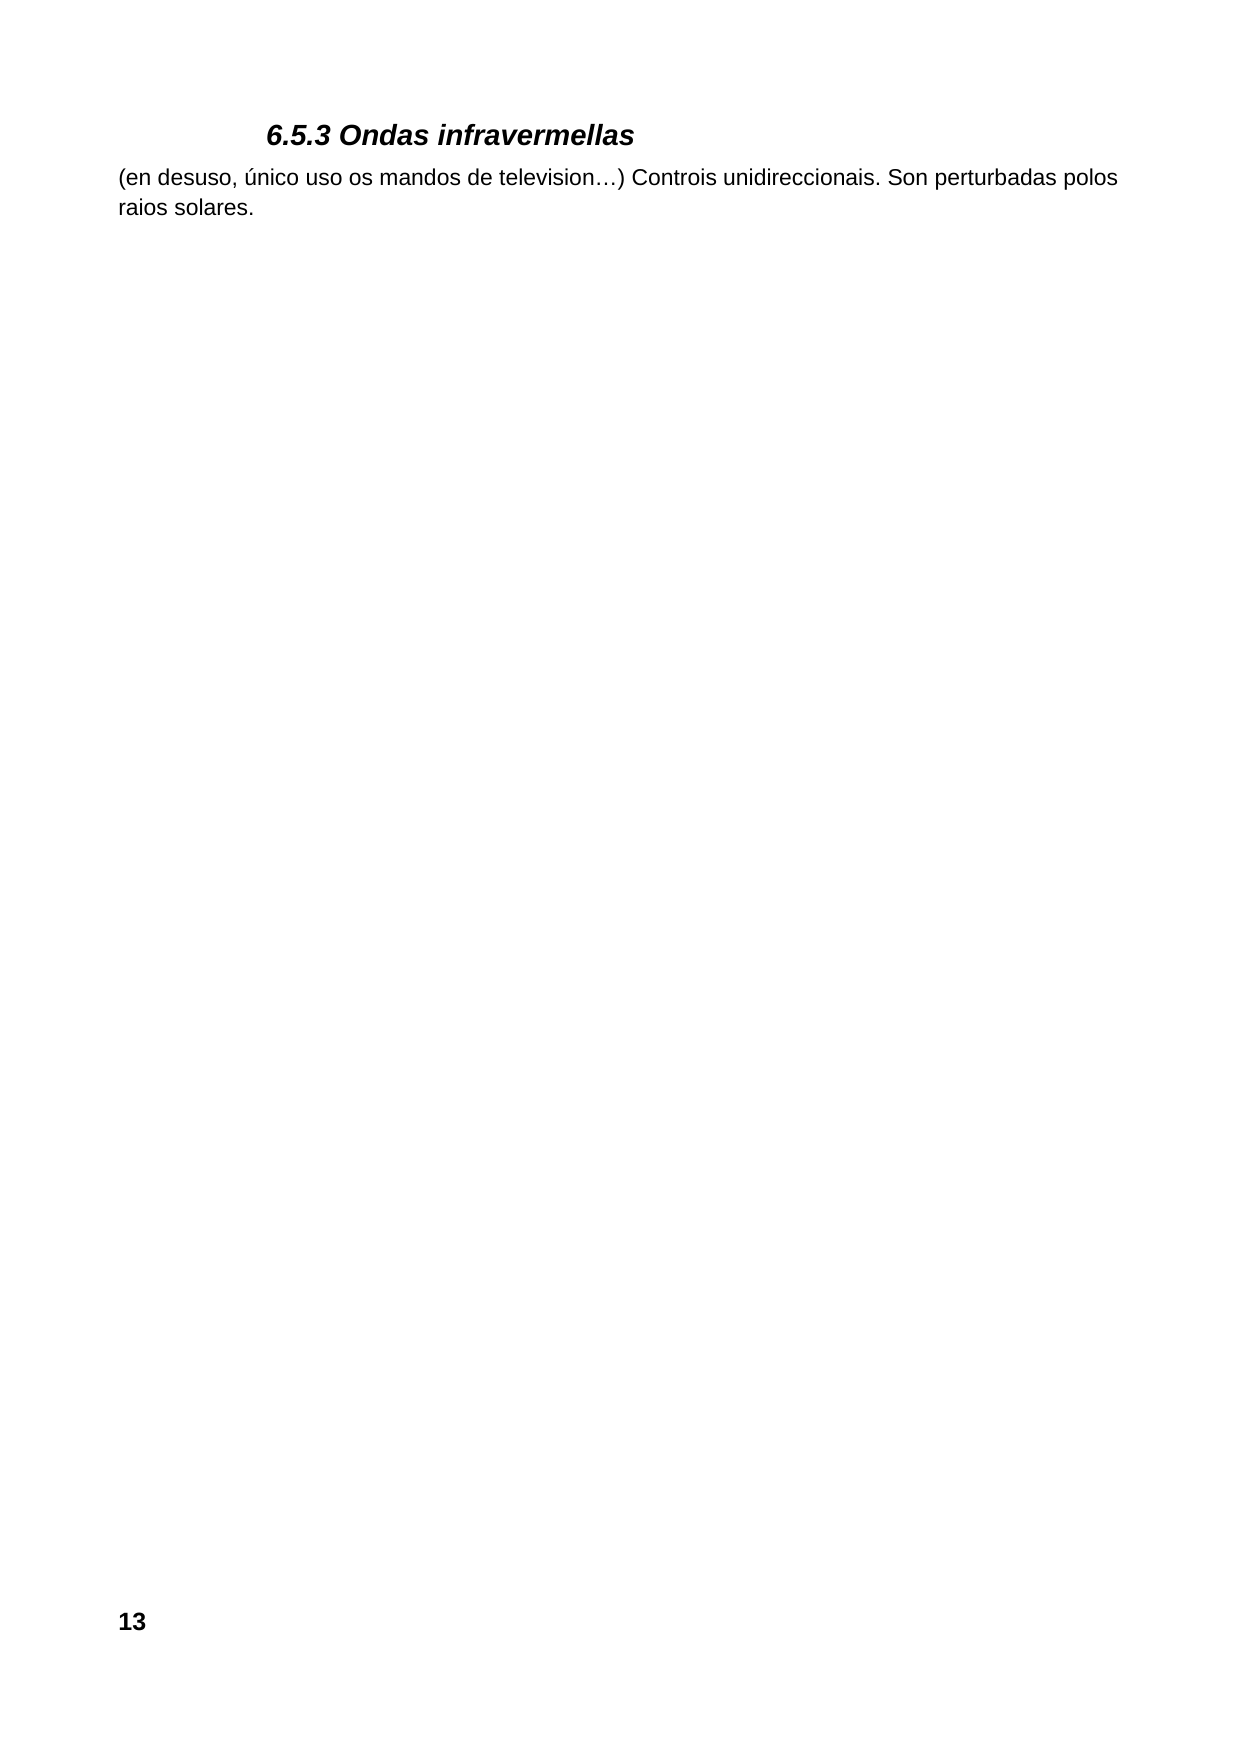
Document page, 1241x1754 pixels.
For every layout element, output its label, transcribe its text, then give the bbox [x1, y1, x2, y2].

text (en desuso, único uso os mandos de television…) Controis unidireccionais. Son perturbadas polos raios solares. [118, 164, 1122, 221]
subtitle 6.5.3 Ondas infravermellas [118, 118, 1122, 152]
